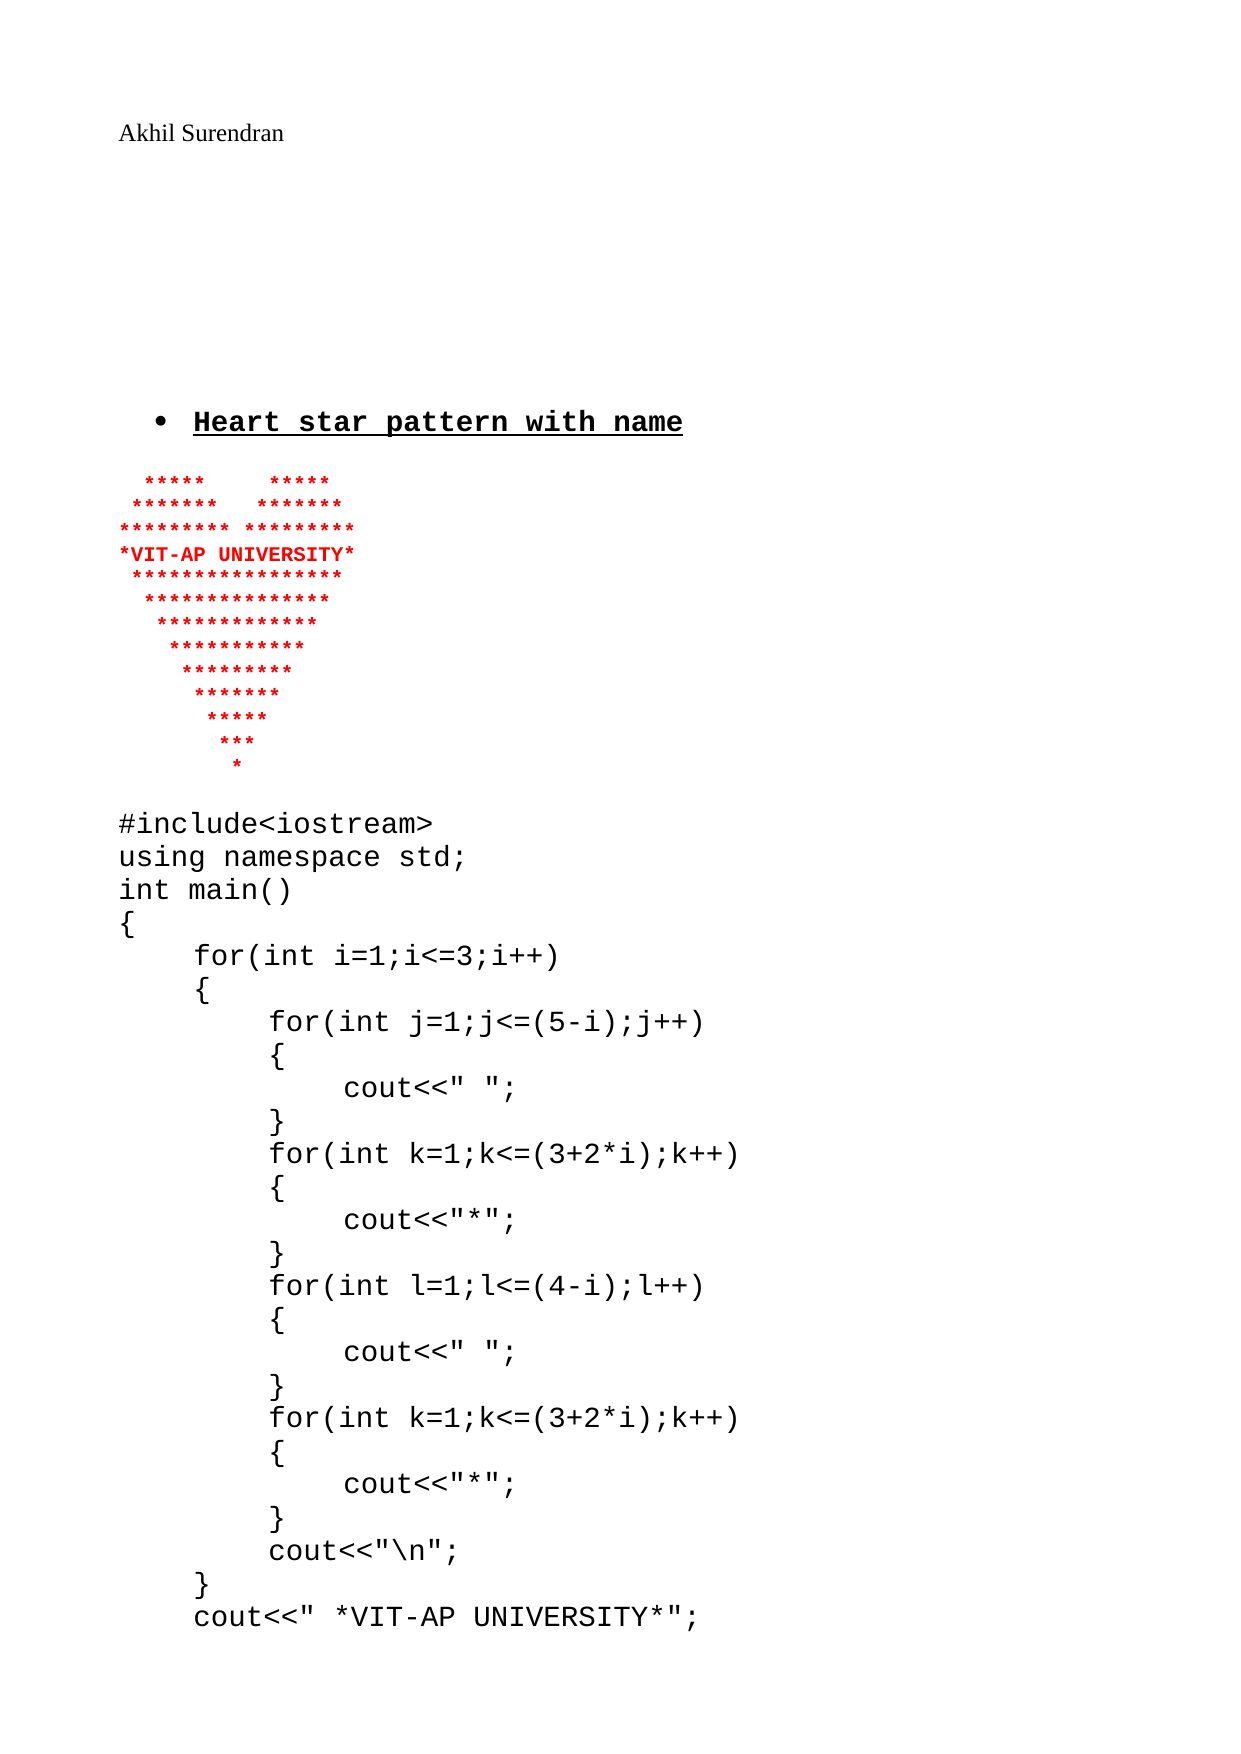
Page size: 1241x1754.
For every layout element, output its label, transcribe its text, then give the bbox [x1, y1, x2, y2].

text { [118, 974, 1122, 1007]
text cout<<"*"; [118, 1470, 1122, 1503]
text cout<<" "; [118, 1338, 1122, 1371]
text ************* [118, 615, 1122, 639]
text } [118, 1371, 1122, 1404]
text ******* ******* [118, 497, 1122, 521]
text for(int i=1;i<=3;i++) [118, 941, 1122, 974]
text *** [118, 734, 1122, 757]
text *********** [118, 639, 1122, 663]
text for(int l=1;l<=(4-i);l++) [118, 1272, 1122, 1304]
text { [118, 1437, 1122, 1470]
text ***** ***** [118, 473, 1122, 497]
text cout<<" *VIT-AP UNIVERSITY*"; [118, 1602, 1122, 1635]
list Heart star pattern with name [156, 407, 1122, 441]
text for(int k=1;k<=(3+2*i);k++) [118, 1139, 1122, 1172]
text { [118, 1172, 1122, 1206]
text { [118, 1304, 1122, 1338]
text } [118, 1238, 1122, 1272]
text cout<<"*"; [118, 1206, 1122, 1238]
text ***************** [118, 568, 1122, 592]
text } [118, 1569, 1122, 1602]
text ********* ********* [118, 521, 1122, 544]
text } [118, 1503, 1122, 1536]
text * [118, 757, 1122, 781]
text { [118, 908, 1122, 941]
text int main() [118, 875, 1122, 908]
text ***** [118, 710, 1122, 734]
text { [118, 1040, 1122, 1073]
text ******* [118, 686, 1122, 710]
text ********* [118, 663, 1122, 686]
text for(int j=1;j<=(5-i);j++) [118, 1007, 1122, 1040]
text *************** [118, 592, 1122, 615]
text cout<<" "; [118, 1073, 1122, 1106]
text for(int k=1;k<=(3+2*i);k++) [118, 1404, 1122, 1437]
text using namespace std; [118, 842, 1122, 875]
text } [118, 1106, 1122, 1139]
text cout<<"\n"; [118, 1536, 1122, 1569]
text #include<iostream> [118, 809, 1122, 842]
text *VIT-AP UNIVERSITY* [118, 544, 1122, 568]
